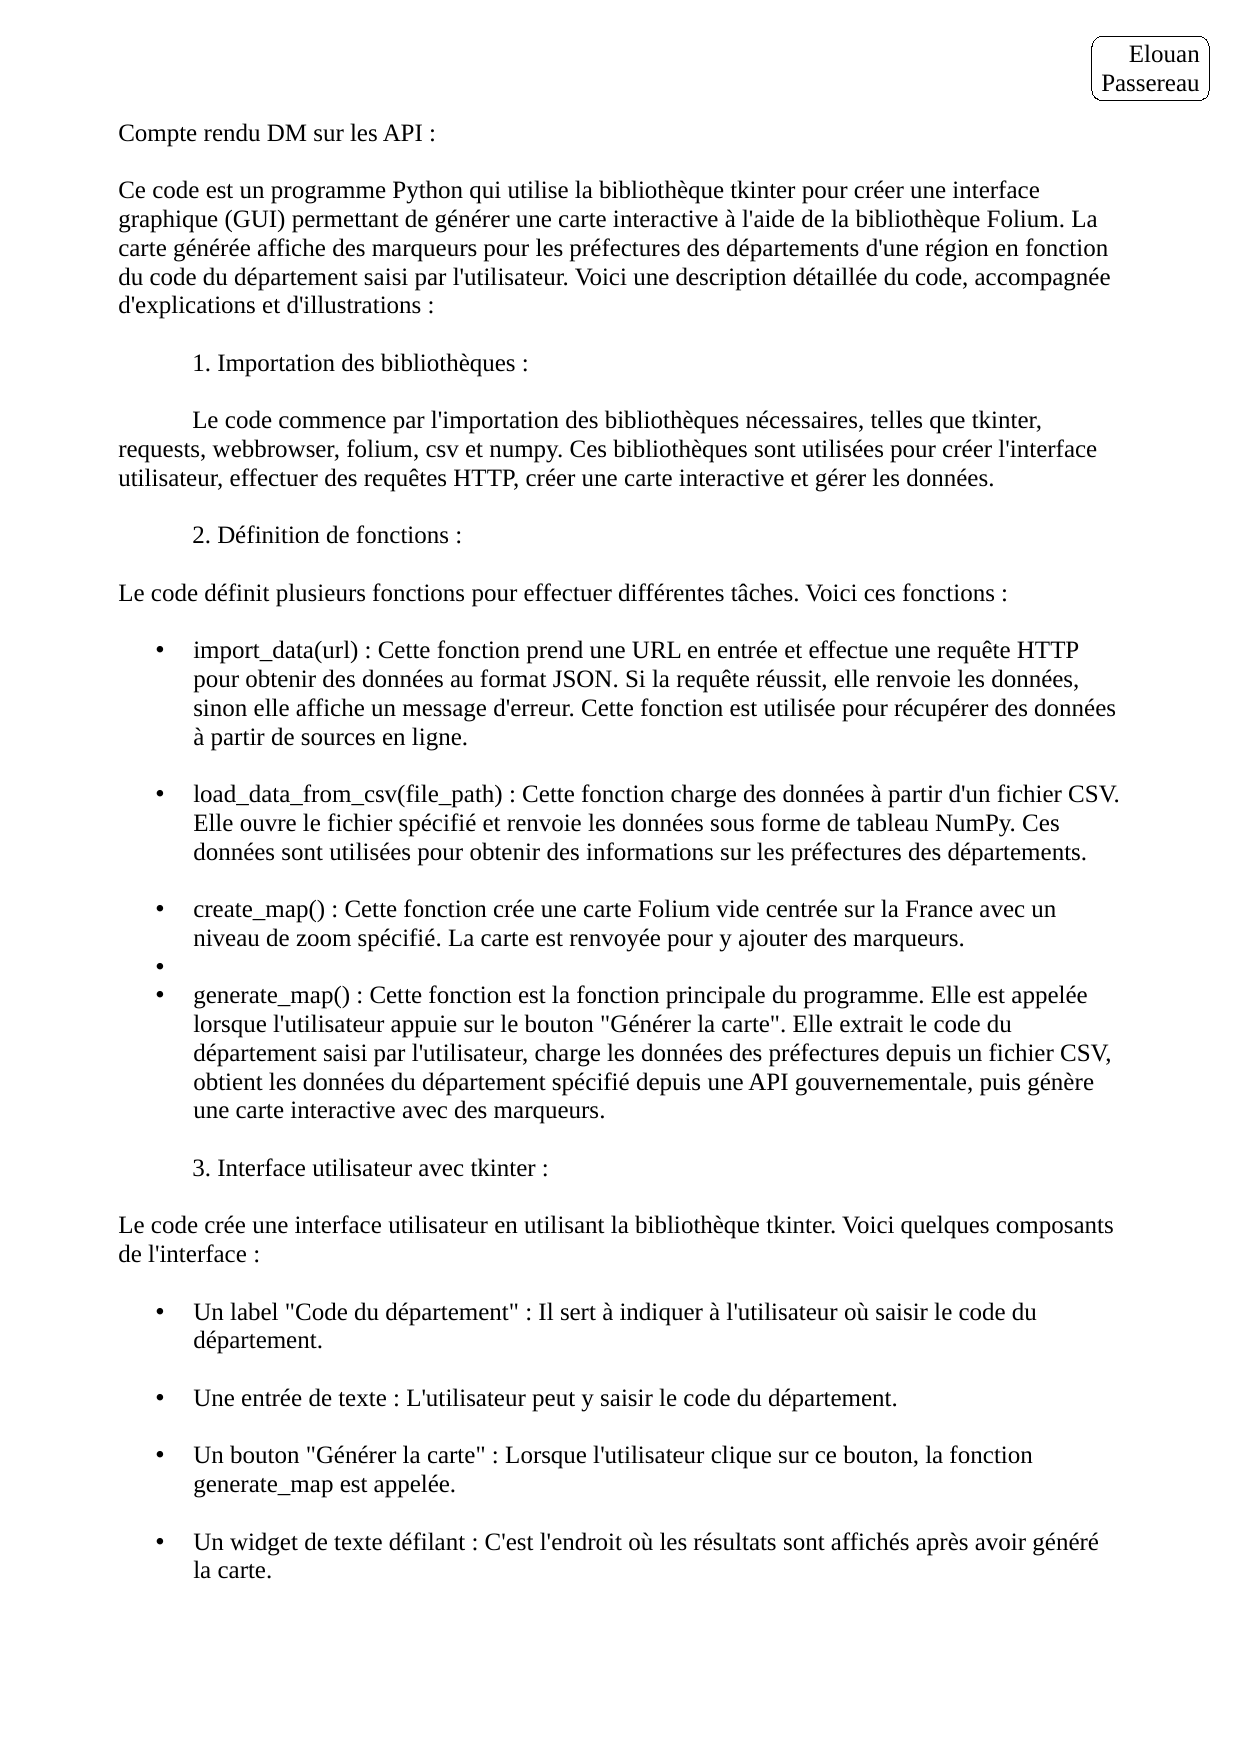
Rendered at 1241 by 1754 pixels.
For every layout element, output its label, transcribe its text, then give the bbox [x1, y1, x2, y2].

list load_data_from_csv(file_path) : Cette fonction charge des données à partir d'un fichier CSV. Elle ouvre le fichier spécifié et renvoie les données sous forme de tableau NumPy. Ces données sont utilisées pour obtenir des informations sur les préfectures des départements. [156, 779, 1122, 866]
list create_map() : Cette fonction crée une carte Folium vide centrée sur la France avec un niveau de zoom spécifié. La carte est renvoyée pour y ajouter des marqueurs. [156, 894, 1122, 952]
list import_data(url) : Cette fonction prend une URL en entrée et effectue une requête HTTP pour obtenir des données au format JSON. Si la requête réussit, elle renvoie les données, sinon elle affiche un message d'erreur. Cette fonction est utilisée pour récupérer des données à partir de sources en ligne. [156, 636, 1122, 751]
text Le code définit plusieurs fonctions pour effectuer différentes tâches. Voici ces fonctions : [118, 578, 1122, 607]
text Ce code est un programme Python qui utilise la bibliothèque tkinter pour créer une interface graphique (GUI) permettant de générer une carte interactive à l'aide de la bibliothèque Folium. La carte générée affiche des marqueurs pour les préfectures des départements d'une région en fonction du code du département saisi par l'utilisateur. Voici une description détaillée du code, accompagnée d'explications et d'illustrations : [118, 176, 1122, 319]
list Une entrée de texte : L'utilisateur peut y saisir le code du département. [156, 1383, 1122, 1412]
list Un label "Code du département" : Il sert à indiquer à l'utilisateur où saisir le code du département. [156, 1297, 1122, 1354]
list Un widget de texte défilant : C'est l'endroit où les résultats sont affichés après avoir généré la carte. [156, 1527, 1122, 1584]
text 2. Définition de fonctions : [192, 521, 1122, 549]
list generate_map() : Cette fonction est la fonction principale du programme. Elle est appelée lorsque l'utilisateur appuie sur le bouton "Générer la carte". Elle extrait le code du département saisi par l'utilisateur, charge les données des préfectures depuis un fichier CSV, obtient les données du département spécifié depuis une API gouvernementale, puis génère une carte interactive avec des marqueurs. [156, 981, 1122, 1124]
text 3. Interface utilisateur avec tkinter : [192, 1153, 1122, 1182]
list Un bouton "Générer la carte" : Lorsque l'utilisateur clique sur ce bouton, la fonction generate_map est appelée. [156, 1441, 1122, 1498]
text Le code commence par l'importation des bibliothèques nécessaires, telles que tkinter, requests, webbrowser, folium, csv et numpy. Ces bibliothèques sont utilisées pour créer l'interface utilisateur, effectuer des requêtes HTTP, créer une carte interactive et gérer les données. [118, 406, 1122, 492]
text 1. Importation des bibliothèques : [192, 348, 1122, 377]
text Compte rendu DM sur les API : [118, 118, 1122, 147]
text Le code crée une interface utilisateur en utilisant la bibliothèque tkinter. Voici quelques composants de l'interface : [118, 1211, 1122, 1268]
